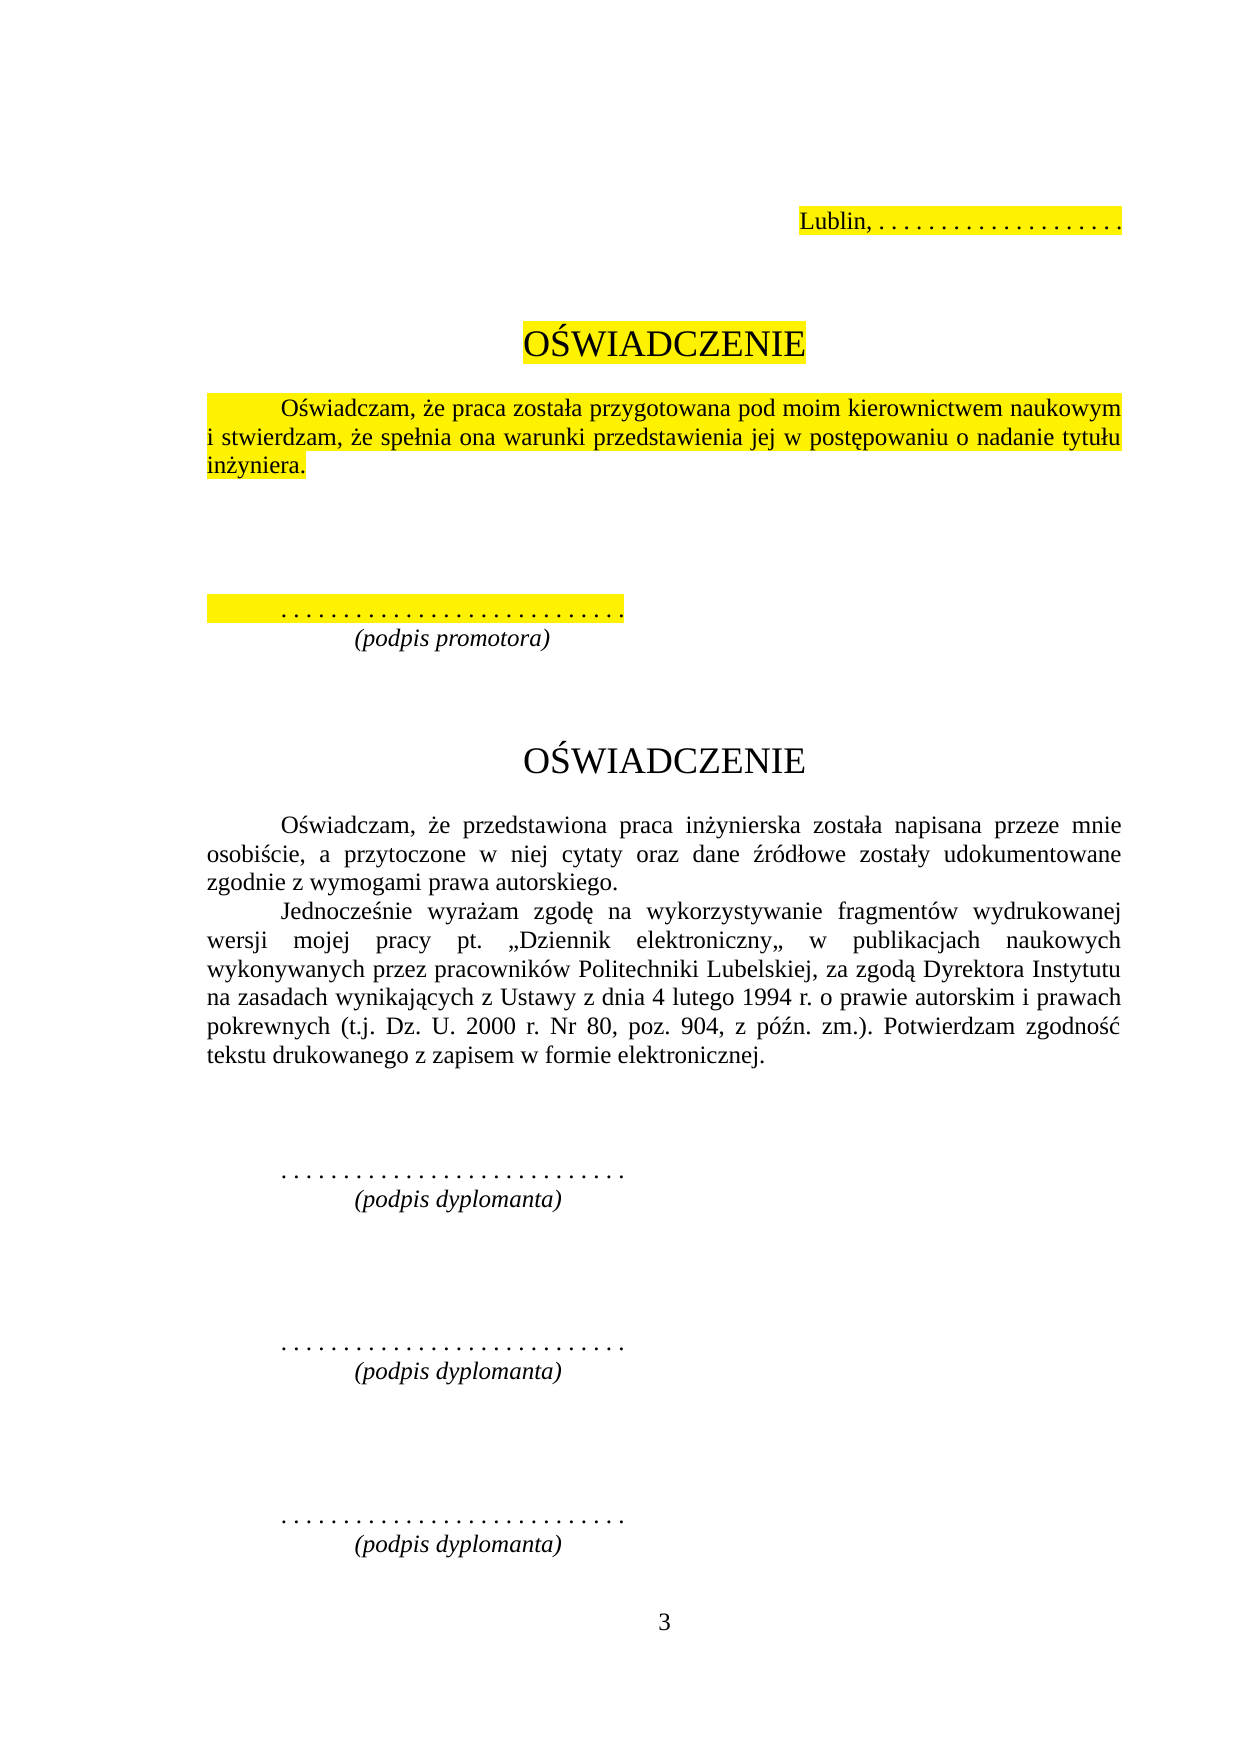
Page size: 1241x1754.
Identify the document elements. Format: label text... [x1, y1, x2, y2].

text (podpis promotora) [207, 623, 1122, 652]
text . . . . . . . . . . . . . . . . . . . . . . . . . . . . [207, 594, 1122, 623]
text . . . . . . . . . . . . . . . . . . . . . . . . . . . . [207, 1155, 1122, 1184]
text (podpis dyplomanta) [207, 1529, 1122, 1557]
text . . . . . . . . . . . . . . . . . . . . . . . . . . . . [207, 1500, 1122, 1529]
text Lublin, . . . . . . . . . . . . . . . . . . . . [207, 206, 1122, 235]
text . . . . . . . . . . . . . . . . . . . . . . . . . . . . [207, 1327, 1122, 1356]
text Oświadczam, że praca została przygotowana pod moim kierownictwem naukowym i stwierdzam, że spełnia ona warunki przedstawienia jej w postępowaniu o nadanie tytułu inżyniera. [207, 393, 1122, 479]
text (podpis dyplomanta) [207, 1184, 1122, 1212]
text (podpis dyplomanta) [207, 1356, 1122, 1385]
text OŚWIADCZENIE [207, 321, 1122, 364]
text OŚWIADCZENIE [207, 738, 1122, 781]
text Oświadczam, że przedstawiona praca inżynierska została napisana przeze mnie osobiście, a przytoczone w niej cytaty oraz dane źródłowe zostały udokumentowane zgodnie z wymogami prawa autorskiego. [207, 810, 1122, 896]
text Jednocześnie wyrażam zgodę na wykorzystywanie fragmentów wydrukowanej wersji mojej pracy pt. „Dziennik elektroniczny„ w publikacjach naukowych wykonywanych przez pracowników Politechniki Lubelskiej, za zgodą Dyrektora Instytutu na zasadach wynikających z Ustawy z dnia 4 lutego 1994 r. o prawie autorskim i prawach pokrewnych (t.j. Dz. U. 2000 r. Nr 80, poz. 904, z późn. zm.). Potwierdzam zgodność tekstu drukowanego z zapisem w formie elektronicznej. [207, 896, 1122, 1069]
